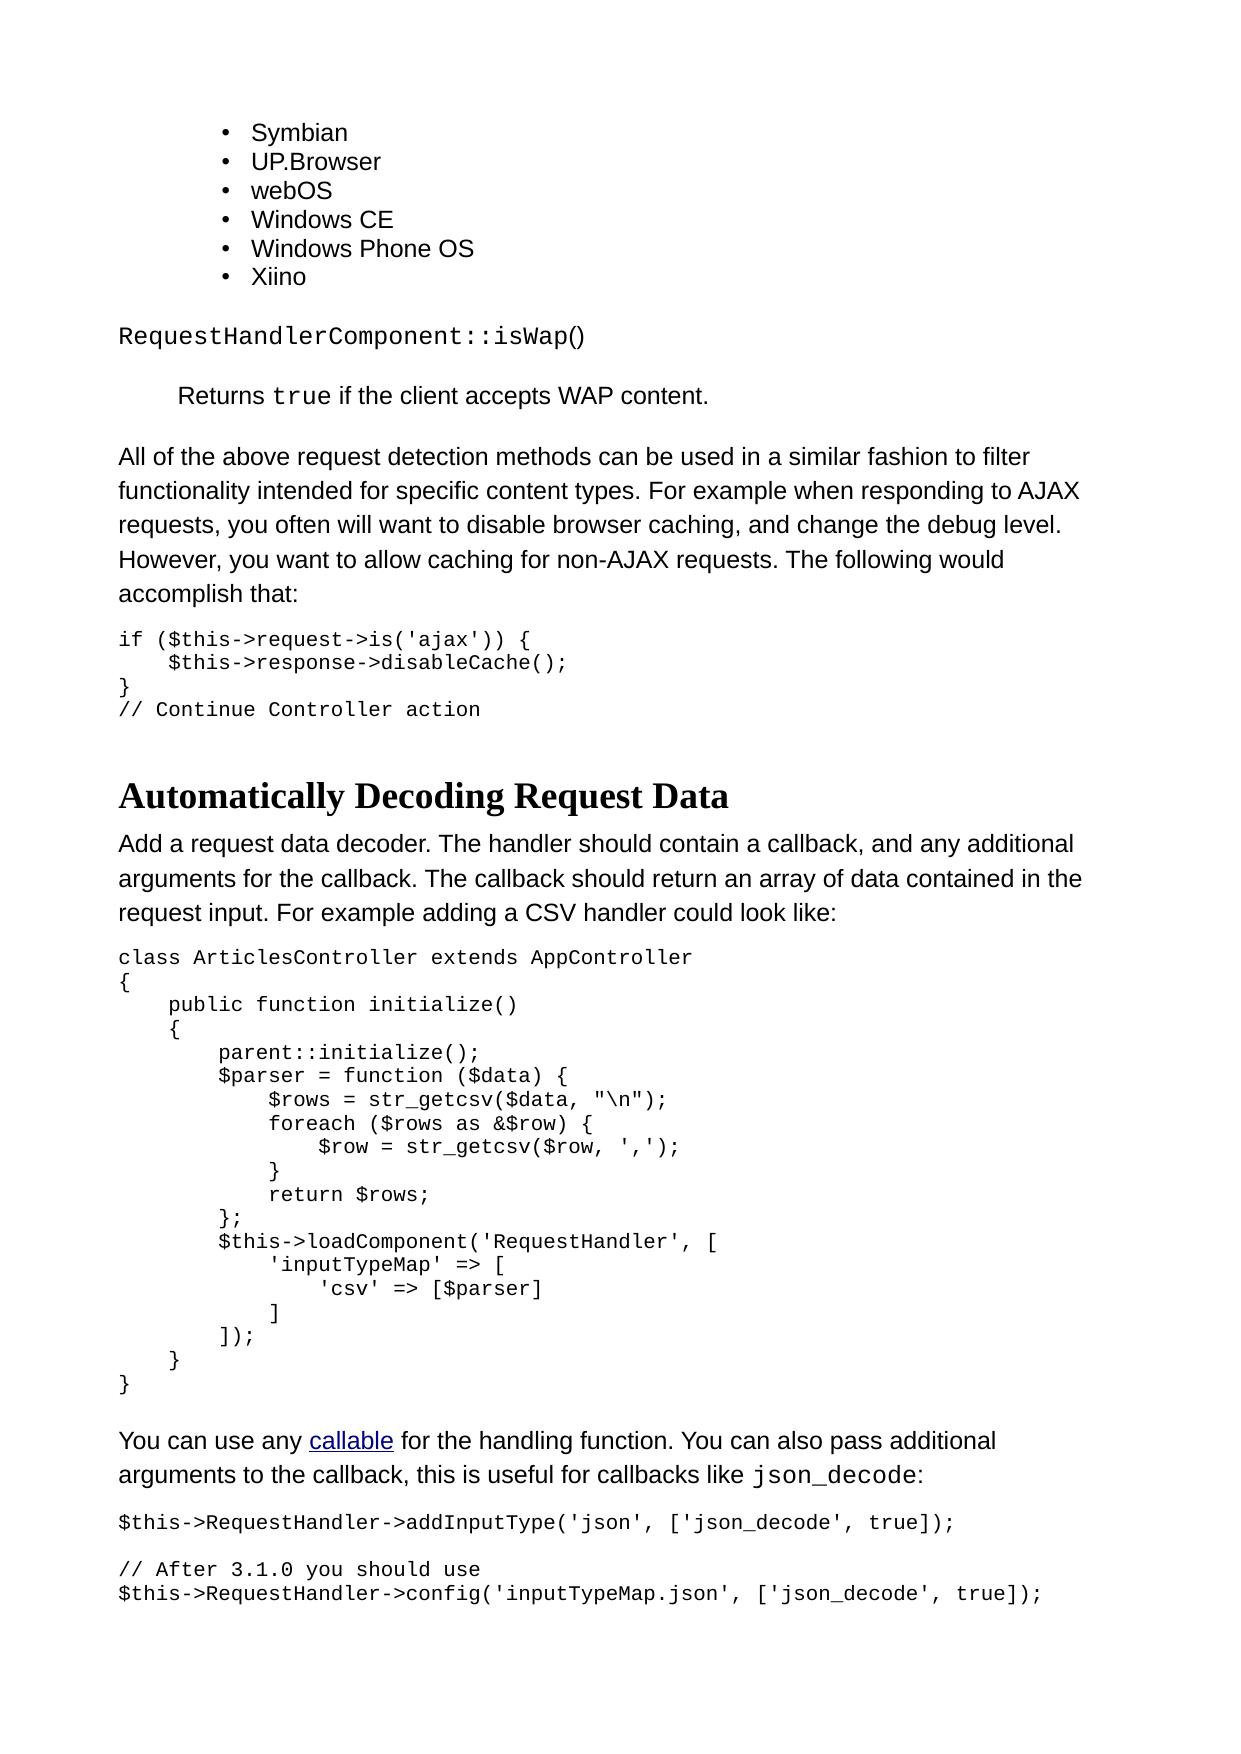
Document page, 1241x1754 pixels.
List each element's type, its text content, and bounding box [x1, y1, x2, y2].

text }; [118, 1207, 1122, 1231]
text $this->response->disableCache(); [118, 652, 1122, 676]
subtitle RequestHandlerComponent::isWap() [118, 321, 1122, 352]
text $this->loadComponent('RequestHandler', [ [118, 1231, 1122, 1254]
text You can use any callable for the handling function. You can also pass additional arguments to the callback, this is useful for callbacks like json_decode: [118, 1426, 1122, 1491]
text $row = str_getcsv($row, ','); [118, 1136, 1122, 1160]
text class ArticlesController extends AppController [118, 947, 1122, 971]
list Returns true if the client accepts WAP content. [177, 381, 1122, 412]
text Add a request data decoder. The handler should contain a callback, and any additional arguments for the callback. The callback should return an array of data contained in the request input. For example adding a CSV handler could look like: [118, 829, 1122, 927]
text public function initialize() [118, 994, 1122, 1018]
text } [118, 1349, 1122, 1373]
text 'inputTypeMap' => [ [118, 1254, 1122, 1278]
text } [118, 1373, 1122, 1396]
list Symbian [221, 118, 1122, 147]
text foreach ($rows as &$row) { [118, 1113, 1122, 1136]
text $parser = function ($data) { [118, 1065, 1122, 1089]
list Windows CE [221, 205, 1122, 233]
text // After 3.1.0 you should use [118, 1559, 1122, 1583]
text $rows = str_getcsv($data, "\n"); [118, 1089, 1122, 1113]
text $this->RequestHandler->addInputType('json', ['json_decode', true]); [118, 1512, 1122, 1536]
text parent::initialize(); [118, 1042, 1122, 1065]
list UP.Browser [221, 147, 1122, 176]
text return $rows; [118, 1183, 1122, 1207]
text // Continue Controller action [118, 699, 1122, 723]
text { [118, 1018, 1122, 1042]
text $this->RequestHandler->config('inputTypeMap.json', ['json_decode', true]); [118, 1583, 1122, 1607]
text } [118, 676, 1122, 699]
text if ($this->request->is('ajax')) { [118, 628, 1122, 652]
list Windows Phone OS [221, 233, 1122, 262]
text ]); [118, 1325, 1122, 1349]
text All of the above request detection methods can be used in a similar fashion to filter functionality intended for specific content types. For example when responding to AJAX requests, you often will want to disable browser caching, and change the debug level. However, you want to allow caching for non-AJAX requests. The following would accomplish that: [118, 442, 1122, 608]
subtitle Automatically Decoding Request Data [118, 773, 1122, 817]
text } [118, 1160, 1122, 1183]
text 'csv' => [$parser] [118, 1278, 1122, 1302]
list Xiino [221, 262, 1122, 291]
text { [118, 971, 1122, 994]
text ] [118, 1302, 1122, 1325]
list webOS [221, 176, 1122, 205]
